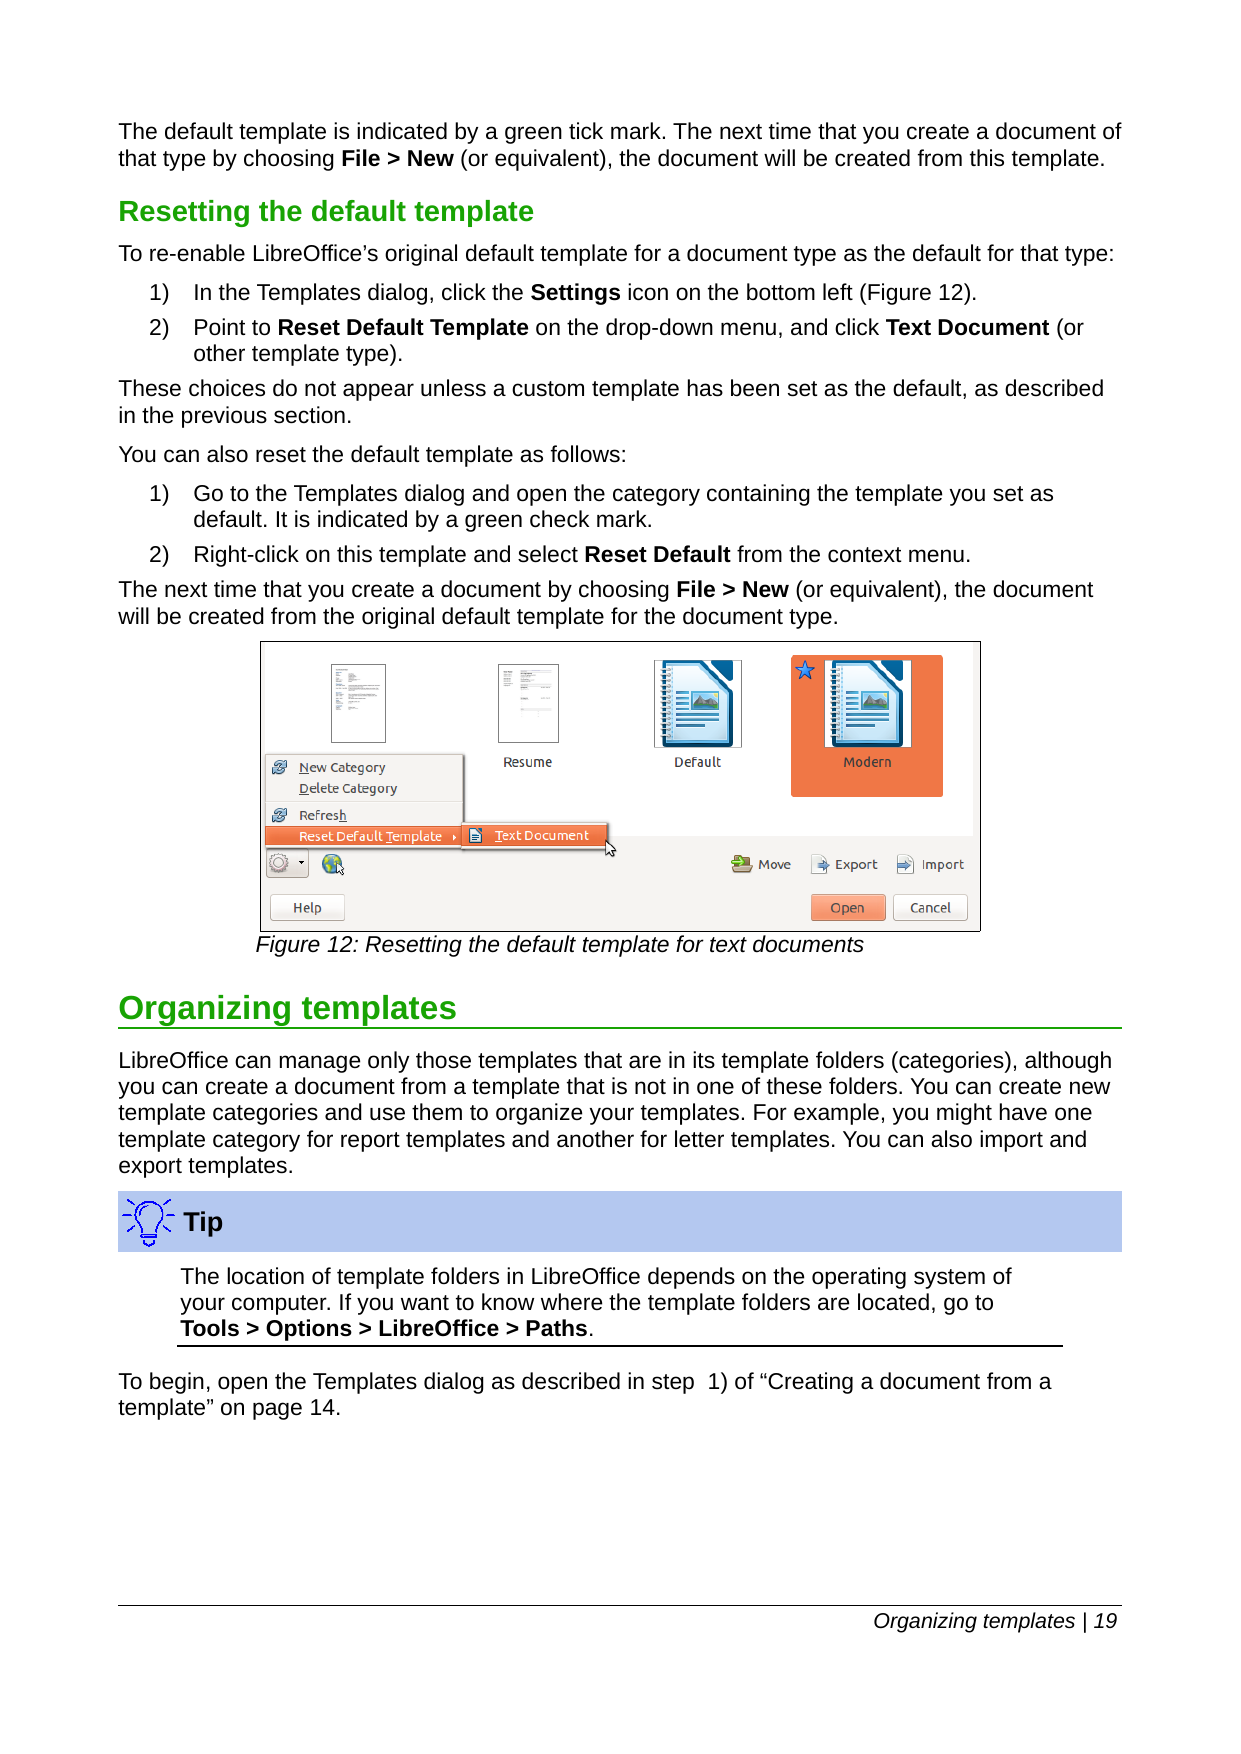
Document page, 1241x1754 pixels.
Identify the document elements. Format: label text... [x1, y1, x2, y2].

subtitle Organizing templates [118, 988, 1122, 1027]
picture [261, 642, 980, 931]
subtitle Tip [118, 1191, 1122, 1252]
picture [119, 1191, 179, 1251]
text LibreOffice can manage only those templates that are in its template folders (categories), although you can create a document from a template that is not in one of these folders. You can create new template categories and use them to organize your templates. For example, you might have one template category for report templates and another for letter templates. You can also import and export templates. [118, 1047, 1122, 1178]
text The location of template folders in LibreOffice depends on the operating system of your computer. If you want to know where the template folders are located, go to Tools > Options > LibreOffice > Paths. [177, 1259, 1063, 1345]
list Point to Reset Default Template on the drop-down menu, and click Text Document (or other template type). [169, 314, 1122, 367]
text The next time that you create a document by choosing File > New (or equivalent), the document will be created from the original default template for the document type. [118, 576, 1122, 629]
text To re-enable LibreOffice’s original default template for a document type as the default for that type: [118, 240, 1122, 266]
list In the Templates dialog, click the Settings icon on the bottom left (Figure 12). [169, 279, 1122, 305]
text The default template is indicated by a green tick mark. The next time that you create a document of that type by choosing File > New (or equivalent), the document will be created from this template. [118, 118, 1122, 171]
list Go to the Templates dialog and open the category containing the template you set as default. It is indicated by a green check mark. [169, 479, 1122, 532]
text These choices do not appear unless a custom template has been set as the default, as described in the previous section. [118, 375, 1122, 428]
text To begin, open the Templates dialog as described in step 1 of “Creating a document from a template” on page 14. [118, 1368, 1122, 1421]
list You can also reset the default template as follows: [118, 441, 1122, 467]
text Figure 12: Resetting the default template for text documents [255, 641, 985, 958]
list Right-click on this template and select Reset Default from the context menu. [169, 541, 1122, 567]
subtitle Resetting the default template [118, 194, 1122, 228]
